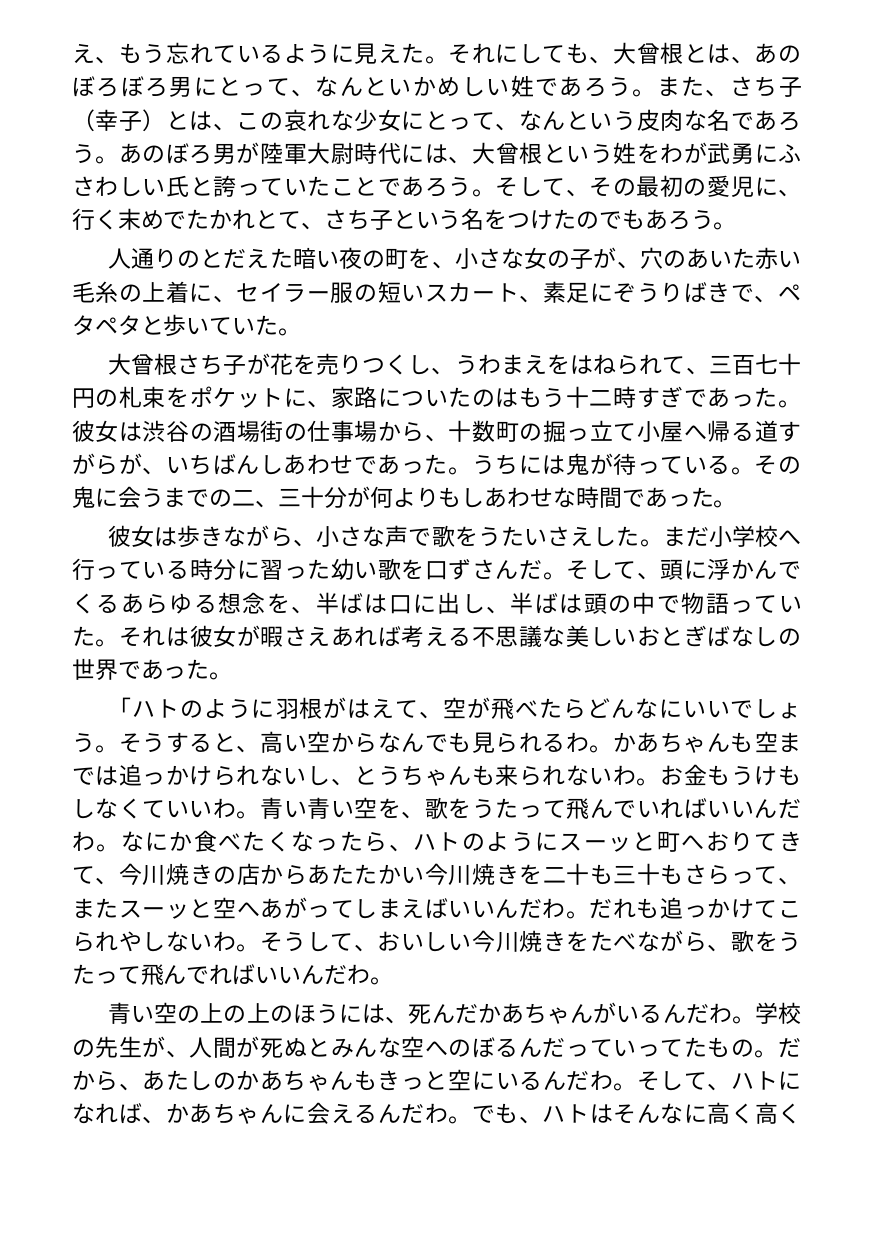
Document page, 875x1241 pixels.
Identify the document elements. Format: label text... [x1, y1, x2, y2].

text 彼女は歩きながら、小さな声で歌をうたいさえした。まだ小学校へ行っている時分に習った幼い歌を口ずさんだ。そして、頭に浮かんでくるあらゆる想念を、半ばは口に出し、半ばは頭の中で物語っていた。それは彼女が暇さえあれば考える不思議な美しいおとぎばなしの世界であった。 [72, 519, 802, 685]
text え、もう忘れているように見えた。それにしても、大曾根とは、あのぼろぼろ男にとって、なんといかめしい姓であろう。また、さち子（幸子）とは、この哀れな少女にとって、なんという皮肉な名であろう。あのぼろ男が陸軍大尉時代には、大曾根という姓をわが武勇にふさわしい氏と誇っていたことであろう。そして、その最初の愛児に、行く末めでたかれとて、さち子という名をつけたのでもあろう。 [72, 36, 802, 235]
text 「ハトのように羽根がはえて、空が飛べたらどんなにいいでしょう。そうすると、高い空からなんでも見られるわ。かあちゃんも空までは追っかけられないし、とうちゃんも来られないわ。お金もうけもしなくていいわ。青い青い空を、歌をうたって飛んでいればいいんだわ。なにか食べたくなったら、ハトのようにスーッと町へおりてきて、今川焼きの店からあたたかい今川焼きを二十も三十もさらって、またスーッと空へあがってしまえばいいんだわ。だれも追っかけてこられやしないわ。そうして、おいしい今川焼きをたべながら、歌をうたって飛んでればいいんだわ。 [72, 691, 802, 990]
text 人通りのとだえた暗い夜の町を、小さな女の子が、穴のあいた赤い毛糸の上着に、セイラー服の短いスカート、素足にぞうりばきで、ペタペタと歩いていた。 [72, 241, 802, 341]
text 大曾根さち子が花を売りつくし、うわまえをはねられて、三百七十円の札束をポケットに、家路についたのはもう十二時すぎであった。彼女は渋谷の酒場街の仕事場から、十数町の掘っ立て小屋へ帰る道すがらが、いちばんしあわせであった。うちには鬼が待っている。その鬼に会うまでの二、三十分が何よりもしあわせな時間であった。 [72, 347, 802, 513]
text 青い空の上の上のほうには、死んだかあちゃんがいるんだわ。学校の先生が、人間が死ぬとみんな空へのぼるんだっていってたもの。だから、あたしのかあちゃんもきっと空にいるんだわ。そして、ハトになれば、かあちゃんに会えるんだわ。でも、ハトはそんなに高く高く [72, 996, 802, 1129]
